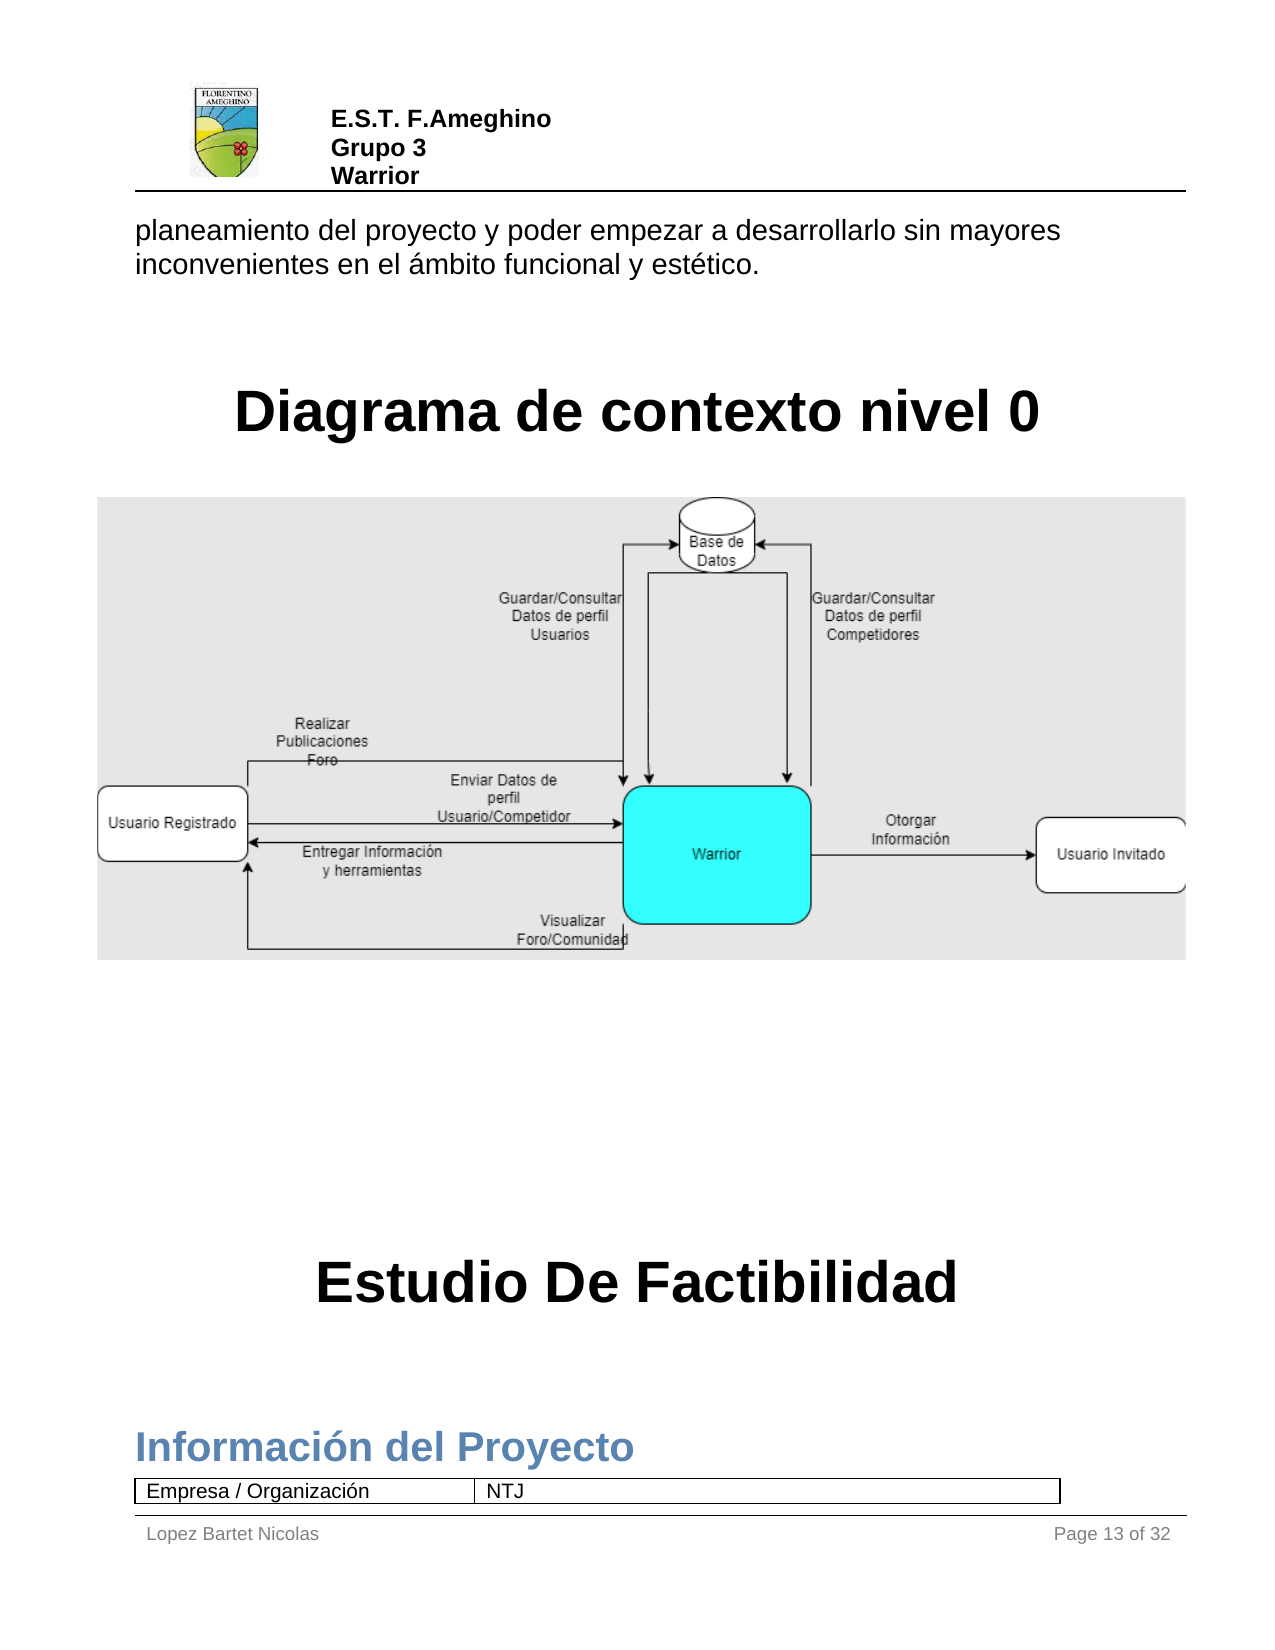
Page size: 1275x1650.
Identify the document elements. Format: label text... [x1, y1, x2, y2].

title Diagrama de contexto nivel 0 [135, 377, 1140, 444]
table_header NTJ [475, 1479, 1059, 1503]
picture [97, 497, 1186, 960]
picture [189, 82, 260, 177]
table_header Empresa / Organización [136, 1479, 474, 1503]
subtitle Información del Proyecto [135, 1423, 1140, 1471]
title Estudio De Factibilidad [135, 1248, 1140, 1315]
text planeamiento del proyecto y poder empezar a desarrollarlo sin mayores inconvenientes en el ámbito funcional y estético. [135, 213, 1140, 280]
